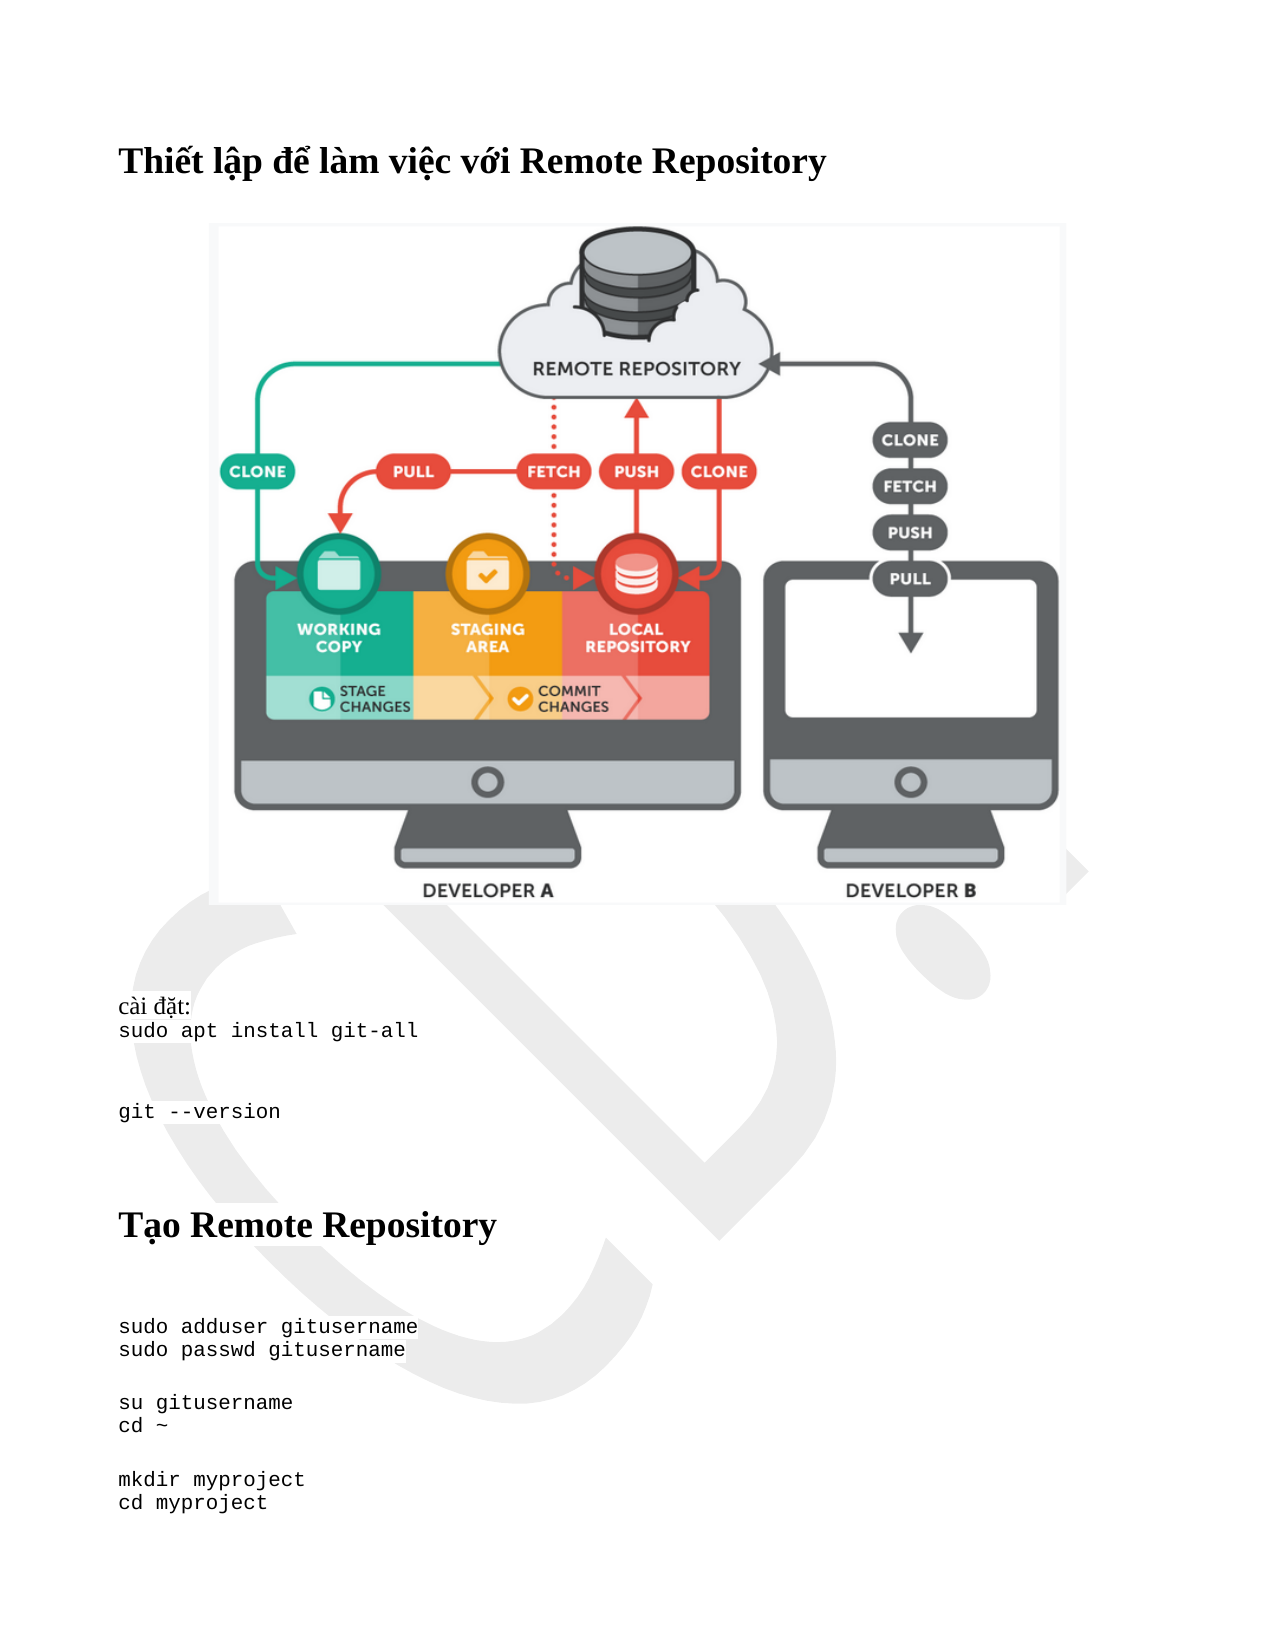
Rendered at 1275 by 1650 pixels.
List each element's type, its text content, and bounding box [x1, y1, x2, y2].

text mkdir myproject [118, 1469, 1157, 1492]
text git --version [209, 1101, 601, 1124]
text git --version [823, 1101, 1157, 1124]
text sudo passwd gitusername [118, 1339, 392, 1363]
text sudo apt install git-all [191, 1019, 520, 1043]
text sudo adduser gitusername [630, 1316, 1157, 1339]
picture [208, 223, 1067, 905]
text cài đặt: [534, 991, 774, 1019]
text cd ~ [118, 1416, 1157, 1439]
text sudo passwd gitusername [610, 1339, 1157, 1363]
text cài đặt: [824, 991, 1157, 1019]
text sudo adduser gitusername [118, 1316, 357, 1339]
text git --version [118, 1101, 162, 1124]
text sudo apt install git-all [832, 1019, 1157, 1043]
text sudo apt install git-all [562, 1019, 777, 1043]
text cài đặt: [118, 991, 132, 1019]
text cài đặt: [192, 991, 496, 1019]
text su gitusername [118, 1392, 1157, 1416]
subtitle Tạo Remote Repository [280, 1203, 1157, 1246]
text git --version [644, 1101, 760, 1124]
text cd myproject [118, 1492, 1157, 1516]
text sudo adduser gitusername [416, 1316, 559, 1339]
subtitle Tạo Remote Repository [118, 1203, 252, 1246]
